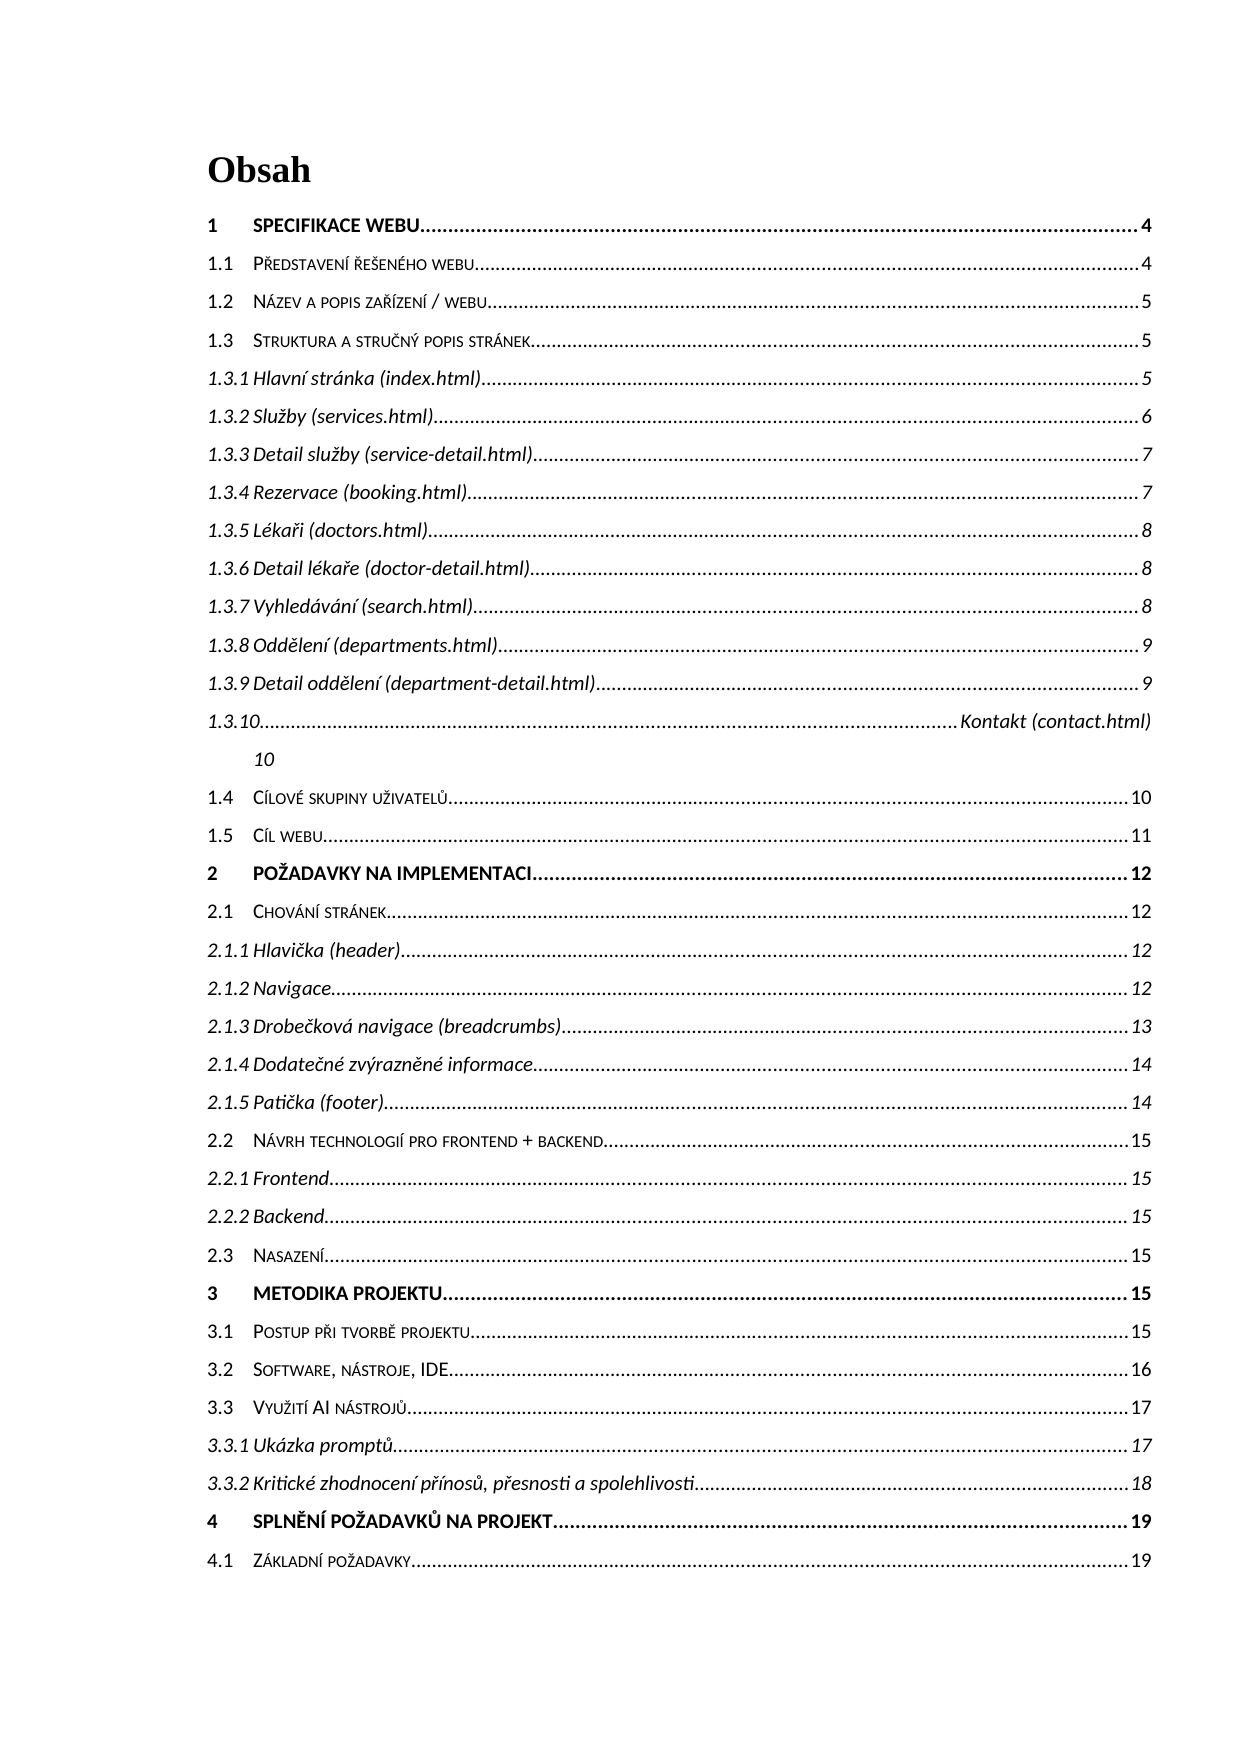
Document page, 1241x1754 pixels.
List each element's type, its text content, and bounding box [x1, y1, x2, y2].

text 1.3.9 Detail oddělení (department-detail.html) 9 [207, 670, 1152, 695]
text 2.2.2 Backend 15 [207, 1204, 1152, 1229]
text 1.2 Název a popis zařízení / webu 5 [207, 289, 1152, 314]
text 1.3.10 Kontakt (contact.html) 10 [207, 708, 1152, 772]
text 3 Metodika projektu 15 [207, 1280, 1152, 1305]
text 3.3.1 Ukázka promptů 17 [207, 1432, 1152, 1458]
text 4 Splnění požadavků na projekt 19 [207, 1509, 1152, 1534]
text 1.3.8 Oddělení (departments.html) 9 [207, 632, 1152, 657]
text 3.1 Postup při tvorbě projektu 15 [207, 1318, 1152, 1343]
text 1.3.3 Detail služby (service-detail.html) 7 [207, 441, 1152, 467]
text 1.3.4 Rezervace (booking.html) 7 [207, 479, 1152, 505]
text 3.3 Využití AI nástrojů 17 [207, 1394, 1152, 1420]
text 1.3 Struktura a stručný popis stránek 5 [207, 327, 1152, 352]
text 4.1 Základní požadavky 19 [207, 1547, 1152, 1572]
text 2.1.5 Patička (footer) 14 [207, 1089, 1152, 1115]
text 1 Specifikace webu 4 [207, 212, 1152, 238]
text 2.1.3 Drobečková navigace (breadcrumbs) 13 [207, 1013, 1152, 1038]
text 2.3 Nasazení 15 [207, 1242, 1152, 1267]
text 1.1 Představení řešeného webu 4 [207, 251, 1152, 276]
text 2.1.2 Navigace 12 [207, 975, 1152, 1000]
text Obsah [207, 148, 1152, 191]
text 2.1.1 Hlavička (header) 12 [207, 937, 1152, 962]
text 3.3.2 Kritické zhodnocení přínosů, přesnosti a spolehlivosti 18 [207, 1471, 1152, 1496]
text 1.5 Cíl webu 11 [207, 822, 1152, 848]
text 1.3.6 Detail lékaře (doctor-detail.html) 8 [207, 556, 1152, 581]
text 1.3.5 Lékaři (doctors.html) 8 [207, 517, 1152, 543]
text 1.3.1 Hlavní stránka (index.html) 5 [207, 365, 1152, 390]
text 2.2.1 Frontend 15 [207, 1166, 1152, 1191]
text 1.3.2 Služby (services.html) 6 [207, 403, 1152, 428]
text 1.3.7 Vyhledávání (search.html) 8 [207, 594, 1152, 619]
text 2.2 Návrh technologií pro frontend + backend 15 [207, 1127, 1152, 1153]
text 1.4 Cílové skupiny uživatelů 10 [207, 784, 1152, 810]
text 3.2 Software, nástroje, IDE 16 [207, 1356, 1152, 1382]
text 2.1 Chování stránek 12 [207, 899, 1152, 924]
text 2 Požadavky na implementaci 12 [207, 861, 1152, 886]
text 2.1.4 Dodatečné zvýrazněné informace 14 [207, 1051, 1152, 1077]
